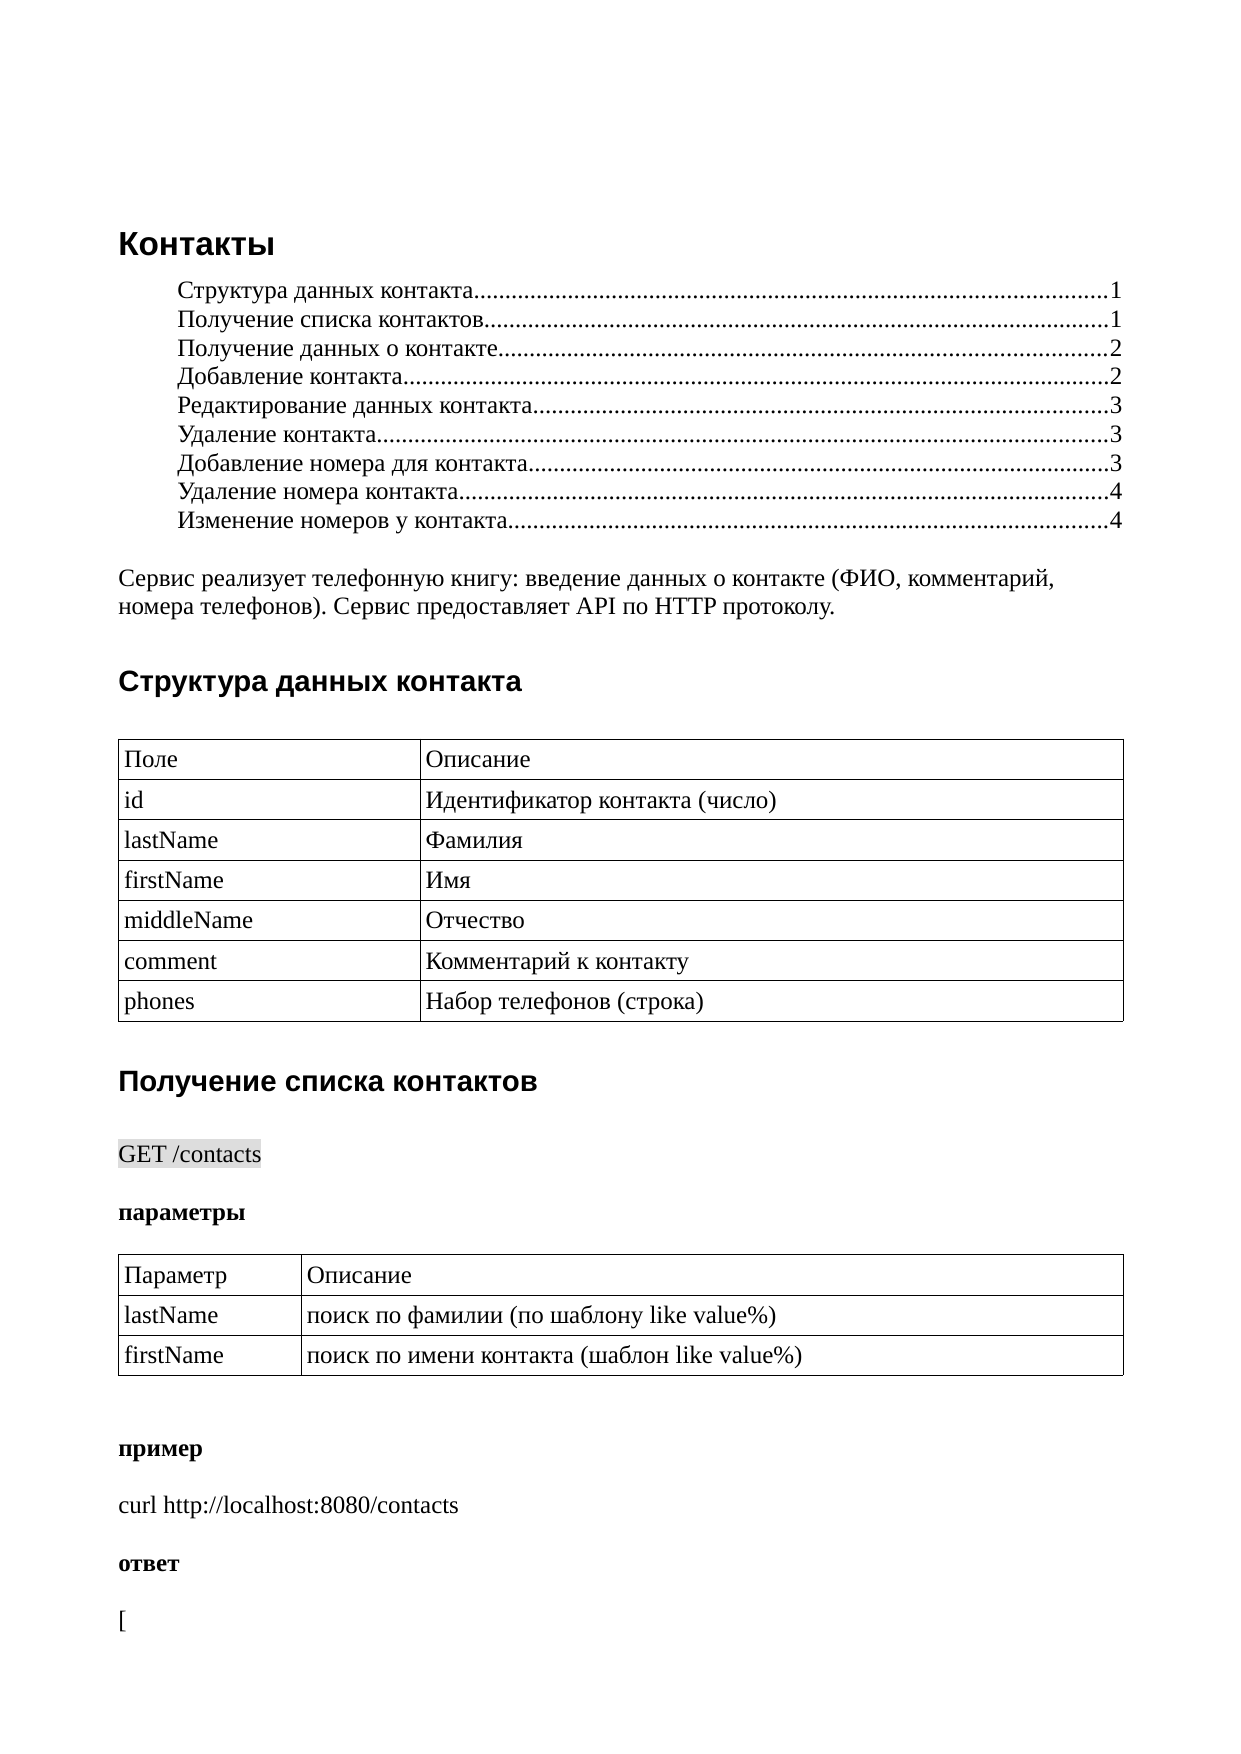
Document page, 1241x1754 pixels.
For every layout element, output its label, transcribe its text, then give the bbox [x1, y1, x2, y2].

text Сервис реализует телефонную книгу: введение данных о контакте (ФИО, комментарий, номера телефонов). Сервис предоставляет API по HTTP протоколу. [118, 563, 1122, 620]
table_cell Отчество [421, 901, 1123, 940]
text Структура данных контакта 1 [177, 275, 1122, 304]
table_cell Имя [421, 861, 1123, 900]
text Получение списка контактов 1 [177, 304, 1122, 333]
table_cell middleName [119, 901, 420, 940]
table_cell phones [119, 981, 420, 1021]
table_cell Фамилия [421, 820, 1123, 859]
text GET /contacts [118, 1139, 1122, 1168]
table_header Поле [119, 740, 420, 779]
text параметры [118, 1197, 1122, 1225]
text Изменение номеров у контакта 4 [177, 505, 1122, 534]
table_cell lastName [119, 820, 420, 859]
table_header Параметр [119, 1255, 301, 1294]
subtitle Получение списка контактов [118, 1064, 1122, 1098]
text Удаление номера контакта 4 [177, 476, 1122, 505]
table_cell Идентификатор контакта (число) [421, 780, 1123, 819]
table_cell поиск по фамилии (по шаблону like value%) [302, 1296, 1123, 1335]
table_cell lastName [119, 1296, 301, 1335]
table_cell comment [119, 941, 420, 980]
text Редактирование данных контакта 3 [177, 390, 1122, 419]
text Удаление контакта 3 [177, 419, 1122, 448]
table_header Описание [421, 740, 1123, 779]
subtitle Структура данных контакта [118, 663, 1122, 697]
text Добавление номера для контакта 3 [177, 448, 1122, 476]
table_cell Набор телефонов (строка) [421, 981, 1123, 1021]
text пример [118, 1433, 1122, 1461]
table_cell id [119, 780, 420, 819]
text curl http://localhost:8080/contacts [118, 1490, 1122, 1519]
subtitle Контакты [118, 224, 1122, 263]
table_cell поиск по имени контакта (шаблон like value%) [302, 1336, 1123, 1375]
text [ [118, 1605, 1122, 1634]
text ответ [118, 1548, 1122, 1576]
text Добавление контакта 2 [177, 361, 1122, 390]
table_header Описание [302, 1255, 1123, 1294]
table_cell firstName [119, 1336, 301, 1375]
table_cell firstName [119, 861, 420, 900]
table_cell Комментарий к контакту [421, 941, 1123, 980]
text Получение данных о контакте 2 [177, 333, 1122, 361]
